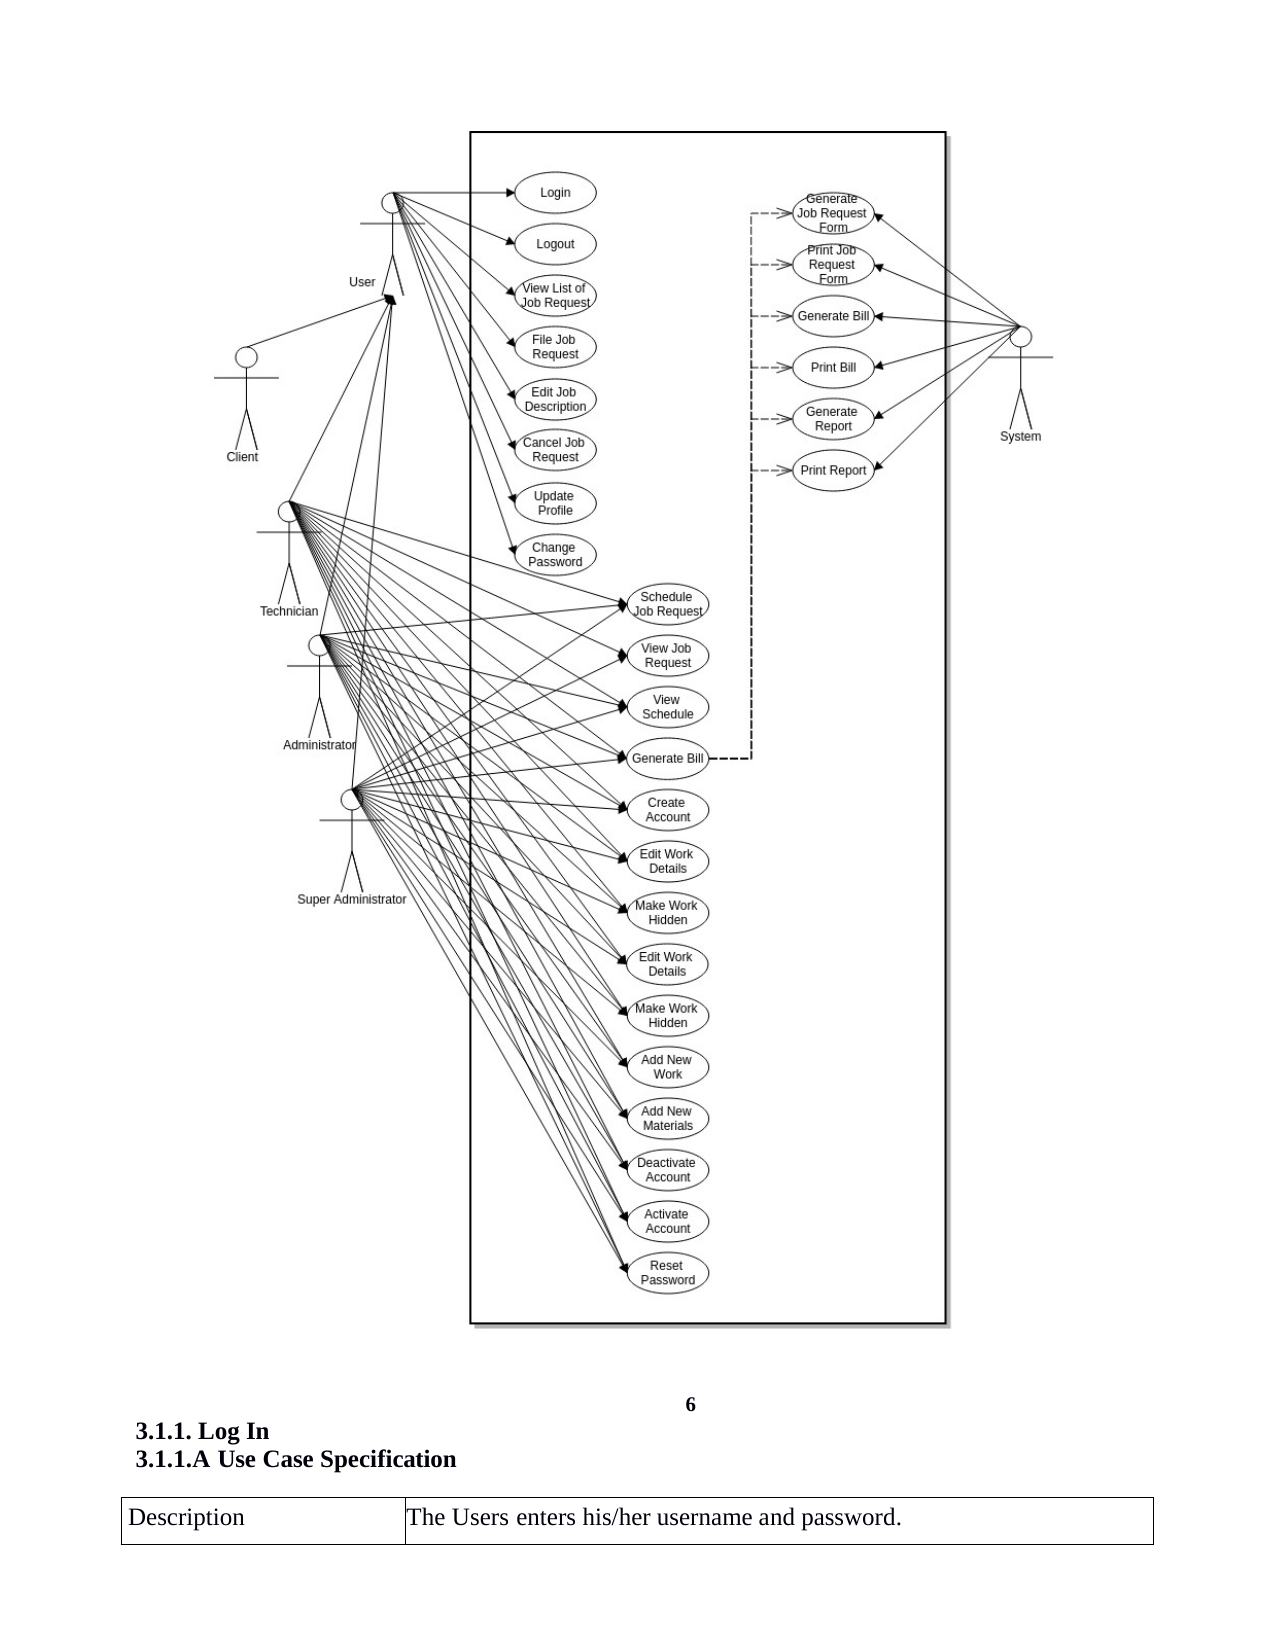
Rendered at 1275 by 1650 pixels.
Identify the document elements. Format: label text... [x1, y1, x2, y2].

picture [144, 131, 1115, 1344]
text 3.1.1. Log In [135, 1416, 1096, 1444]
table_header Description [122, 1498, 405, 1544]
table_header The Users enters his/her username and password. [406, 1498, 1153, 1544]
text 6 [135, 1392, 1096, 1416]
text 3.1.1.A Use Case Specification [135, 1444, 1096, 1473]
